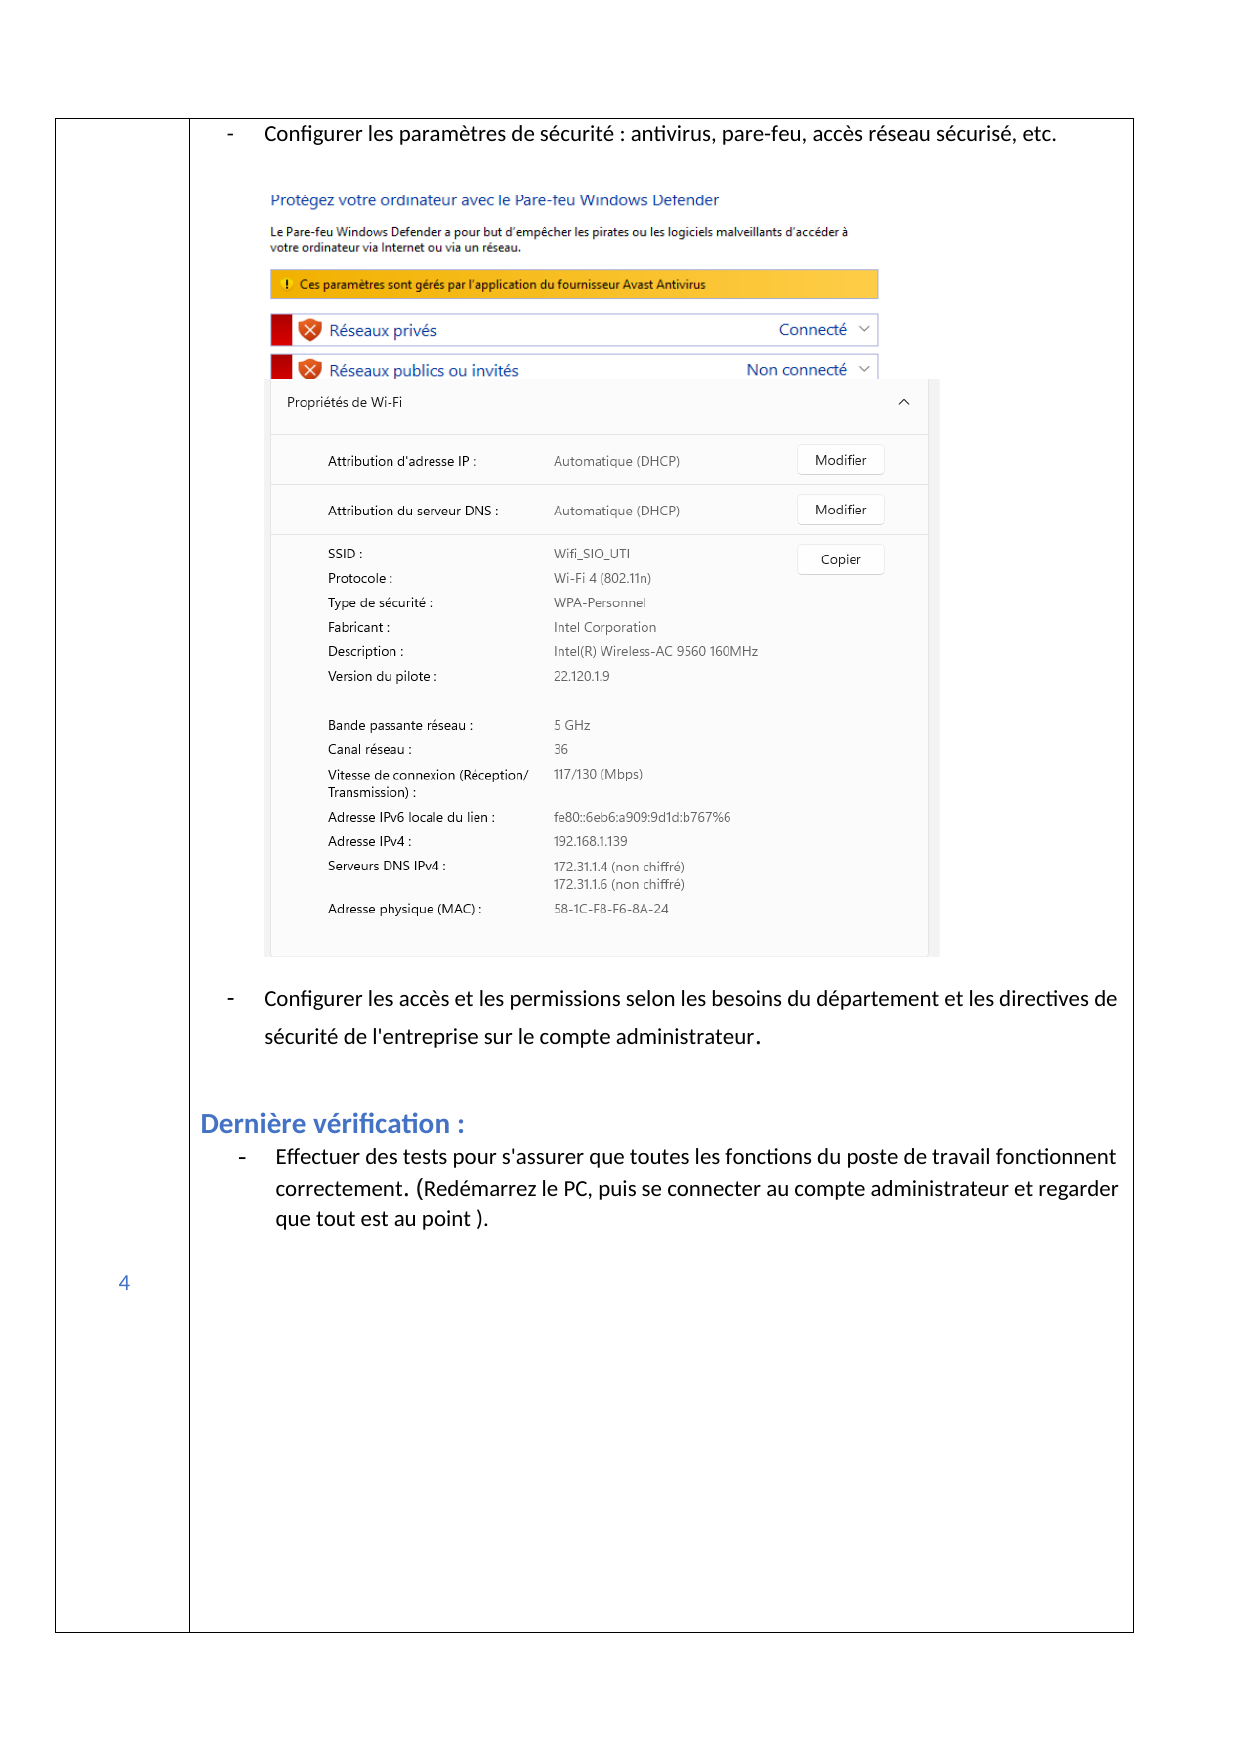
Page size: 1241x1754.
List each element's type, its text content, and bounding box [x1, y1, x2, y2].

table_cell Vérification matérielle : Vérifiez que l’ordinateur ne possède pas de dommage externe par exemple l’écran cassé, clavier aves des touches disparues, Webcam fissuré etc. Vérifiez également que le PC possède tous ces accessoires nécessaires, comme la batterie sur alimentation, sa notice d’utilisation, souris ou stylet (s’il doit en avoir) Nettoyage du périphérique via chiffon (écran, clavier, connectivités, Webcam, pavé tactile) Ainsi s’il y’a quoique problème dans la vérification du matérielle. Configuration matérielle : Démarrage et première utilisation Allumez l'ordinateur portable et suivez les instructions pour effectuer la configuration initiale (langue, fuseau horaire, compte utilisateur, etc.). Mettre la langue en Français Mettre le fuseau horaire en UTC+1 Mettre deux comptes : un compte administrateur possédant un mot de passe défini et un compte utilisateur avec mot de passe à définir lors de la première session d’ouverture du poste par le commercial. Accepter les conditions générales Se connecter au WI-FI Configuration logicielle et installation des applications : Installez le système d’exploitation si nécessaire, si déjà installé passez a la partie suivante qui est d’installer les applications tels que les suites bureautiques (World, Powerpoint, Excel, Outlook, OneNote) nommé aussi Microsoft365 (avoir une clé), un navigateur Web Apart Microsoft Edge (déjà installé). Microsoft teams, Avast, Salesforce, Dropbox etc. Directement à installer via la clé USB nommé TM7 (remis par moi), ou il y’a tous les logiciels a installé Configurer les paramètres de sécurité : antivirus, pare-feu, accès réseau sécurisé, etc. Configurer les accès et les permissions selon les besoins du département et les directives de sécurité de l'entreprise sur le compte administrateur. Dernière vérification : Effectuer des tests pour s'assurer que toutes les fonctions du poste de travail fonctionnent correctement. (Redémarrez le PC, puis se connecter au compte administrateur et regarder que tout est au point ). [190, 119, 1133, 1632]
table_cell Etapes 1 2 3 4 6 [56, 119, 189, 1632]
